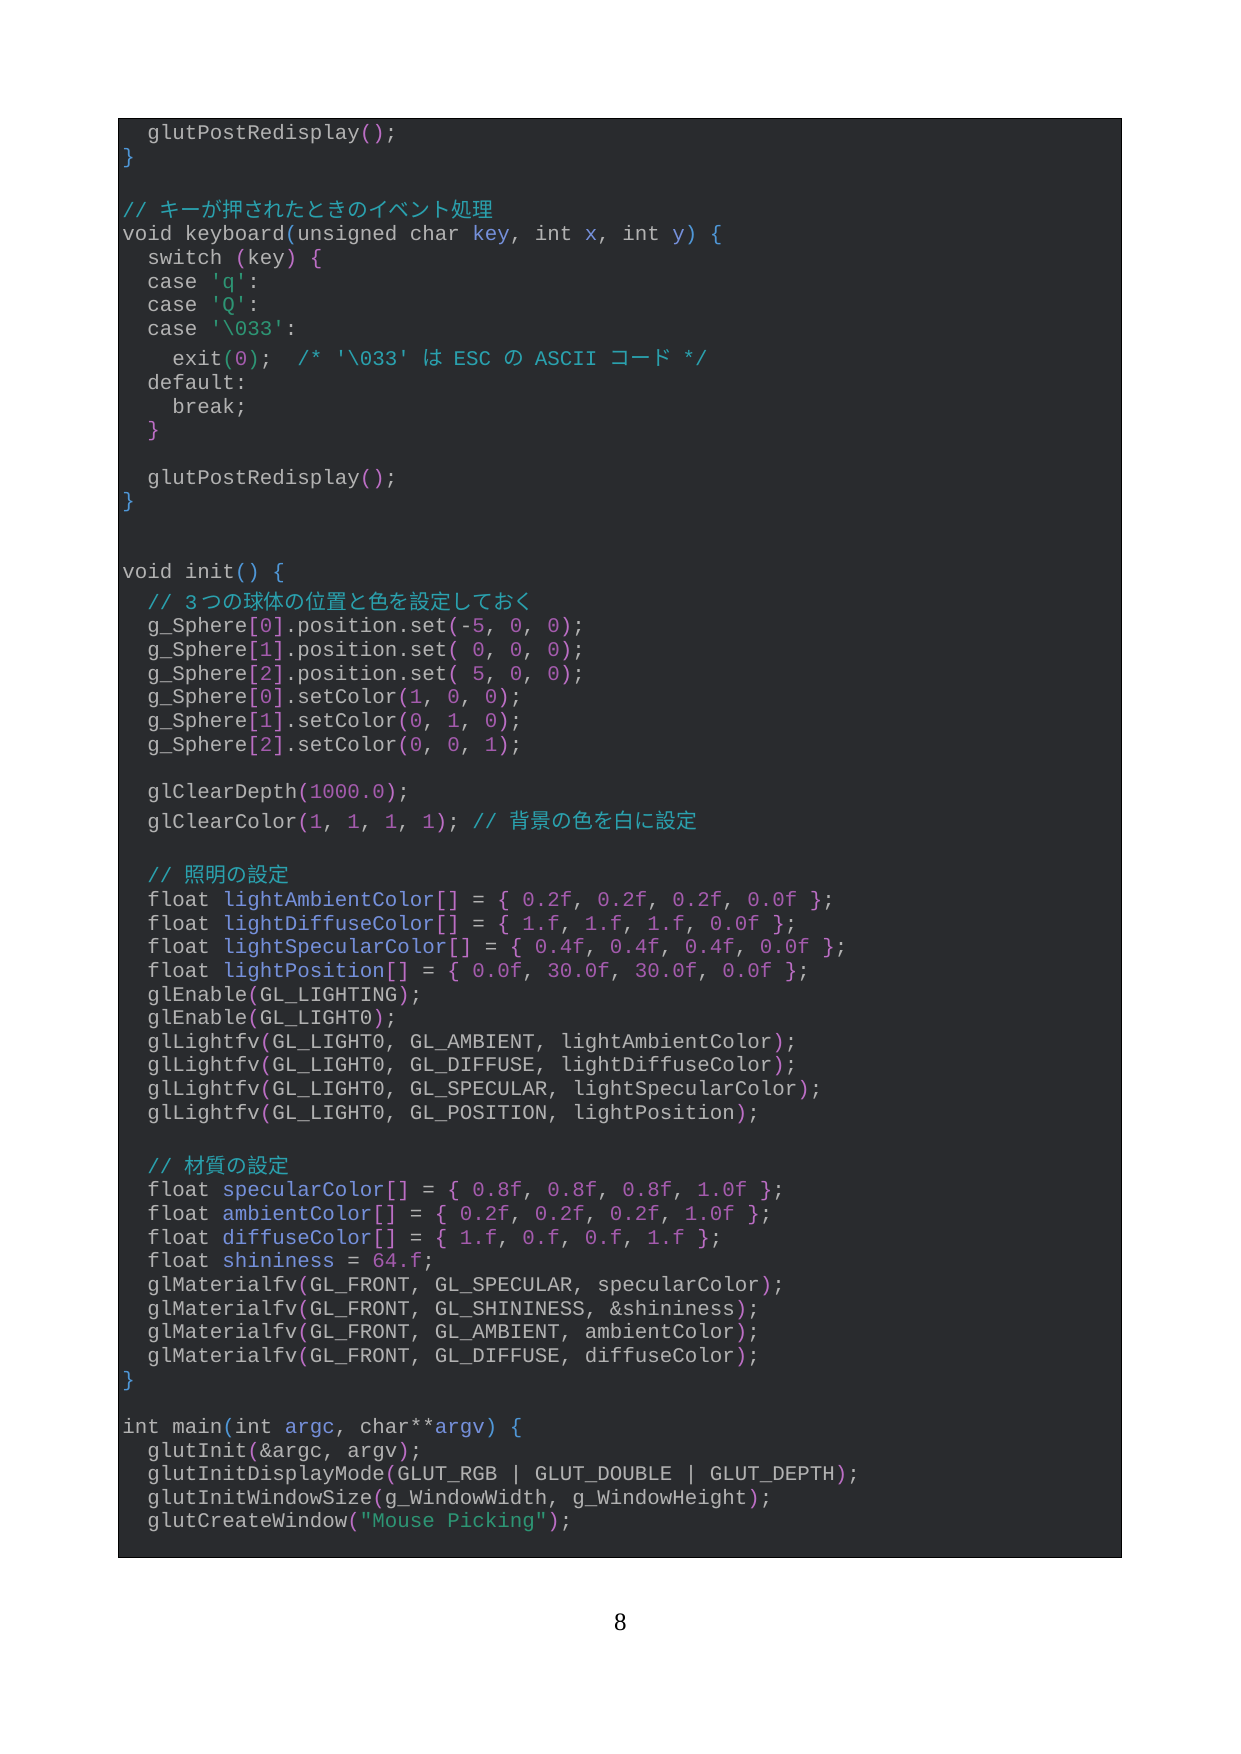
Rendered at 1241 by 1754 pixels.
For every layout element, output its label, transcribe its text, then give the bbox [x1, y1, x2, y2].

text glutInitWindowSize(g_WindowWidth, g_WindowHeight); [119, 1483, 1121, 1507]
text float lightPosition[] = { 0.0f, 30.0f, 30.0f, 0.0f }; [119, 956, 1121, 979]
text float ambientColor[] = { 0.2f, 0.2f, 0.2f, 1.0f }; [119, 1199, 1121, 1223]
text glutPostRedisplay(); [119, 463, 1121, 486]
text void init() { [119, 557, 1121, 581]
text switch (key) { [119, 243, 1121, 267]
text glutInitDisplayMode(GLUT_RGB | GLUT_DOUBLE | GLUT_DEPTH); [119, 1459, 1121, 1483]
text glLightfv(GL_LIGHT0, GL_POSITION, lightPosition); [119, 1098, 1121, 1121]
text g_Sphere[2].setColor(0, 0, 1); [119, 729, 1121, 753]
text glutPostRedisplay(); [119, 119, 1121, 142]
text float specularColor[] = { 0.8f, 0.8f, 0.8f, 1.0f }; [119, 1176, 1121, 1199]
text glClearColor(1, 1, 1, 1); // 背景の色を白に設定 [119, 801, 1121, 831]
text } [119, 1365, 1121, 1388]
text float lightSpecularColor[] = { 0.4f, 0.4f, 0.4f, 0.0f }; [119, 932, 1121, 956]
text float diffuseColor[] = { 1.f, 0.f, 0.f, 1.f }; [119, 1223, 1121, 1246]
text } [119, 415, 1121, 439]
text glutInit(&argc, argv); [119, 1436, 1121, 1459]
text glLightfv(GL_LIGHT0, GL_AMBIENT, lightAmbientColor); [119, 1027, 1121, 1051]
text glEnable(GL_LIGHTING); [119, 979, 1121, 1003]
text glMaterialfv(GL_FRONT, GL_AMBIENT, ambientColor); [119, 1317, 1121, 1341]
text glMaterialfv(GL_FRONT, GL_SPECULAR, specularColor); [119, 1270, 1121, 1294]
text glLightfv(GL_LIGHT0, GL_SPECULAR, lightSpecularColor); [119, 1074, 1121, 1098]
text g_Sphere[1].position.set( 0, 0, 0); [119, 635, 1121, 659]
text glutCreateWindow("Mouse Picking"); [119, 1507, 1121, 1530]
text glClearDepth(1000.0); [119, 777, 1121, 801]
text g_Sphere[0].setColor(1, 0, 0); [119, 682, 1121, 706]
text float shininess = 64.f; [119, 1246, 1121, 1270]
text g_Sphere[2].position.set( 5, 0, 0); [119, 659, 1121, 682]
text } [119, 486, 1121, 510]
text float lightAmbientColor[] = { 0.2f, 0.2f, 0.2f, 0.0f }; [119, 885, 1121, 909]
text break; [119, 392, 1121, 415]
text exit(0); /* '\033' は ESC の ASCII コード */ [119, 338, 1121, 368]
text glMaterialfv(GL_FRONT, GL_DIFFUSE, diffuseColor); [119, 1341, 1121, 1365]
text case 'q': [119, 267, 1121, 290]
text // 照明の設定 [119, 854, 1121, 885]
text float lightDiffuseColor[] = { 1.f, 1.f, 1.f, 0.0f }; [119, 909, 1121, 932]
text // 3つの球体の位置と色を設定しておく [119, 581, 1121, 611]
text } [119, 142, 1121, 165]
text // 材質の設定 [119, 1145, 1121, 1176]
text g_Sphere[0].position.set(-5, 0, 0); [119, 611, 1121, 635]
text case '\033': [119, 314, 1121, 338]
text default: [119, 368, 1121, 392]
text glEnable(GL_LIGHT0); [119, 1003, 1121, 1027]
text g_Sphere[1].setColor(0, 1, 0); [119, 706, 1121, 729]
text glLightfv(GL_LIGHT0, GL_DIFFUSE, lightDiffuseColor); [119, 1051, 1121, 1074]
text void keyboard(unsigned char key, int x, int y) { [119, 219, 1121, 243]
text case 'Q': [119, 290, 1121, 314]
text // キーが押されたときのイベント処理 [119, 189, 1121, 219]
text int main(int argc, char**argv) { [119, 1412, 1121, 1436]
text glMaterialfv(GL_FRONT, GL_SHININESS, &shininess); [119, 1294, 1121, 1317]
